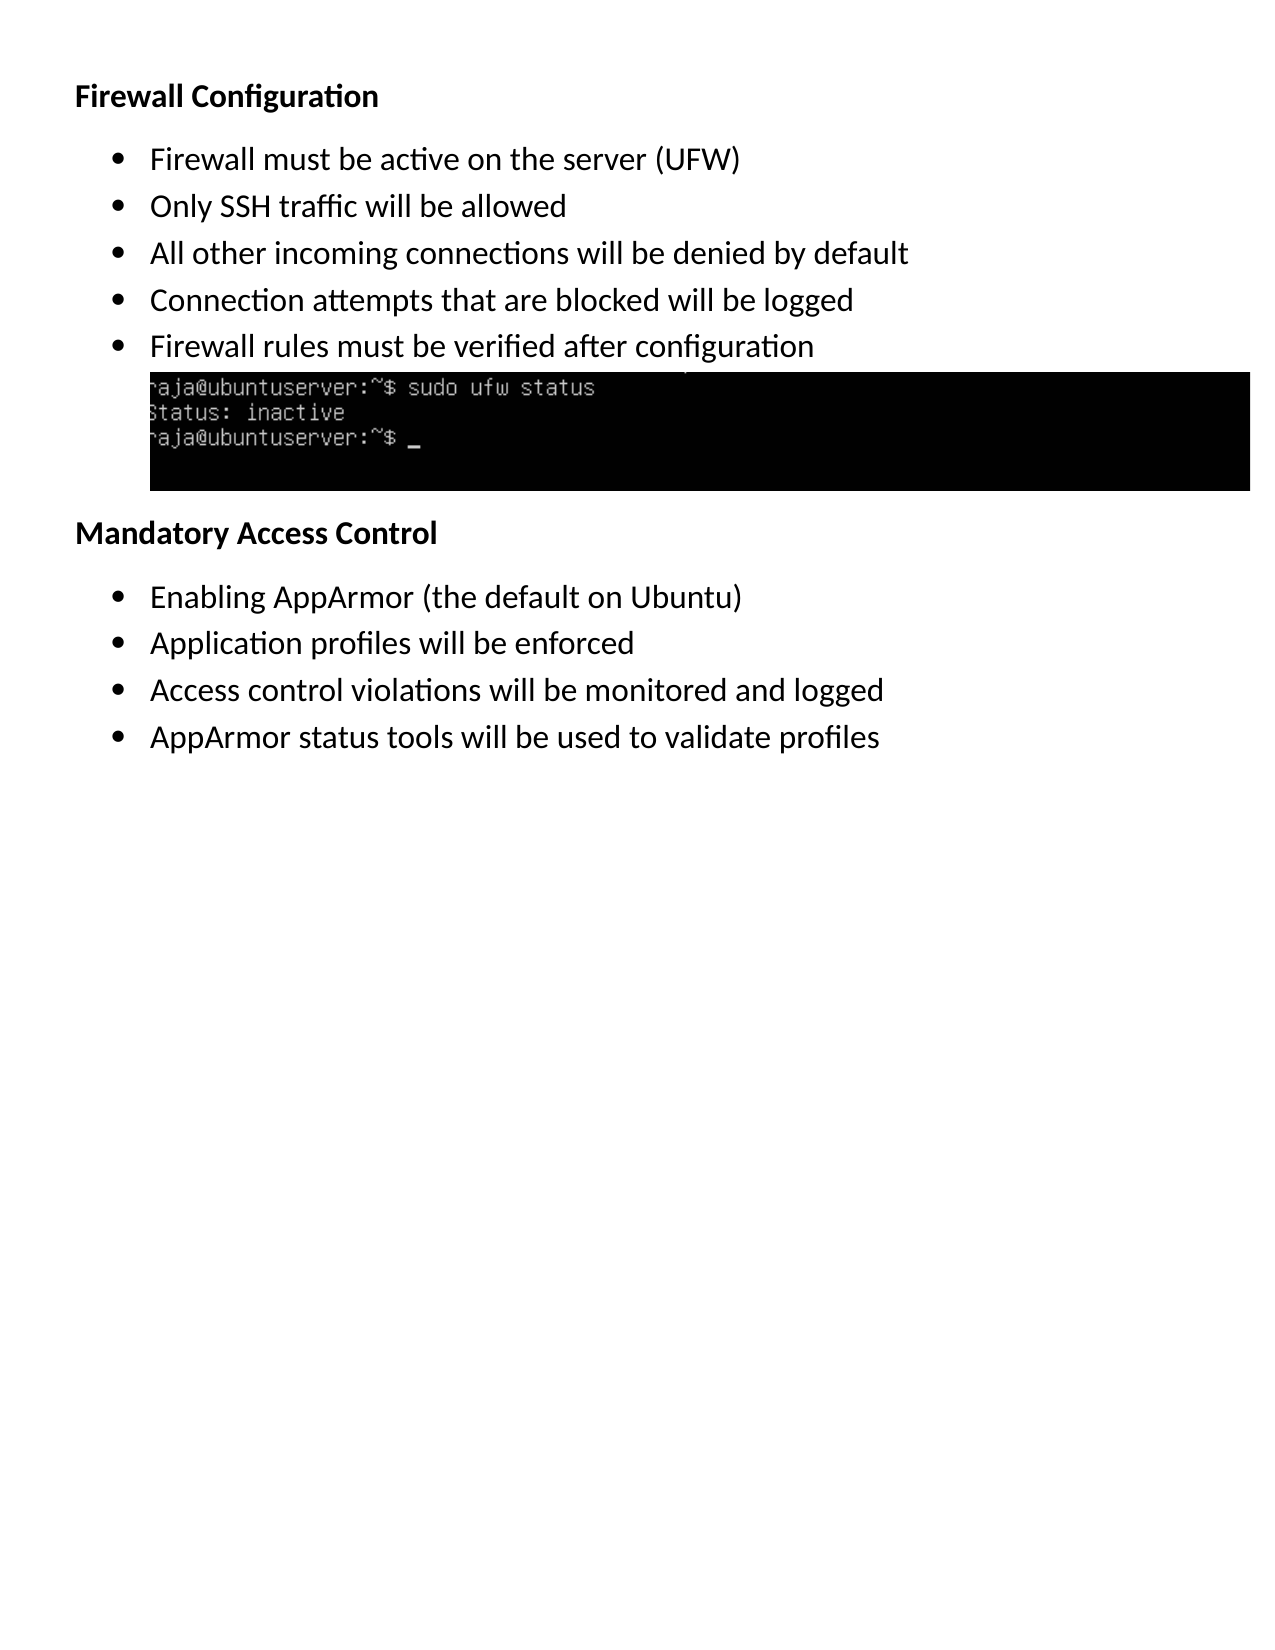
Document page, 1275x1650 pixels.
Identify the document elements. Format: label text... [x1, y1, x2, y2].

list Only SSH traffic will be allowed [112, 185, 1200, 226]
list Firewall must be active on the server (UFW) [112, 138, 1200, 179]
list Connection attempts that are blocked will be logged [112, 279, 1200, 319]
text Mandatory Access Control [75, 512, 1200, 553]
list Application profiles will be enforced [112, 622, 1200, 663]
list All other incoming connections will be denied by default [112, 232, 1200, 273]
list Enabling AppArmor (the default on Ubuntu) [112, 576, 1200, 616]
list AppArmor status tools will be used to validate profiles [112, 716, 1200, 757]
text Firewall Configuration [75, 75, 1200, 116]
list Firewall rules must be verified after configuration [112, 326, 1200, 366]
list Access control violations will be monitored and logged [112, 669, 1200, 710]
